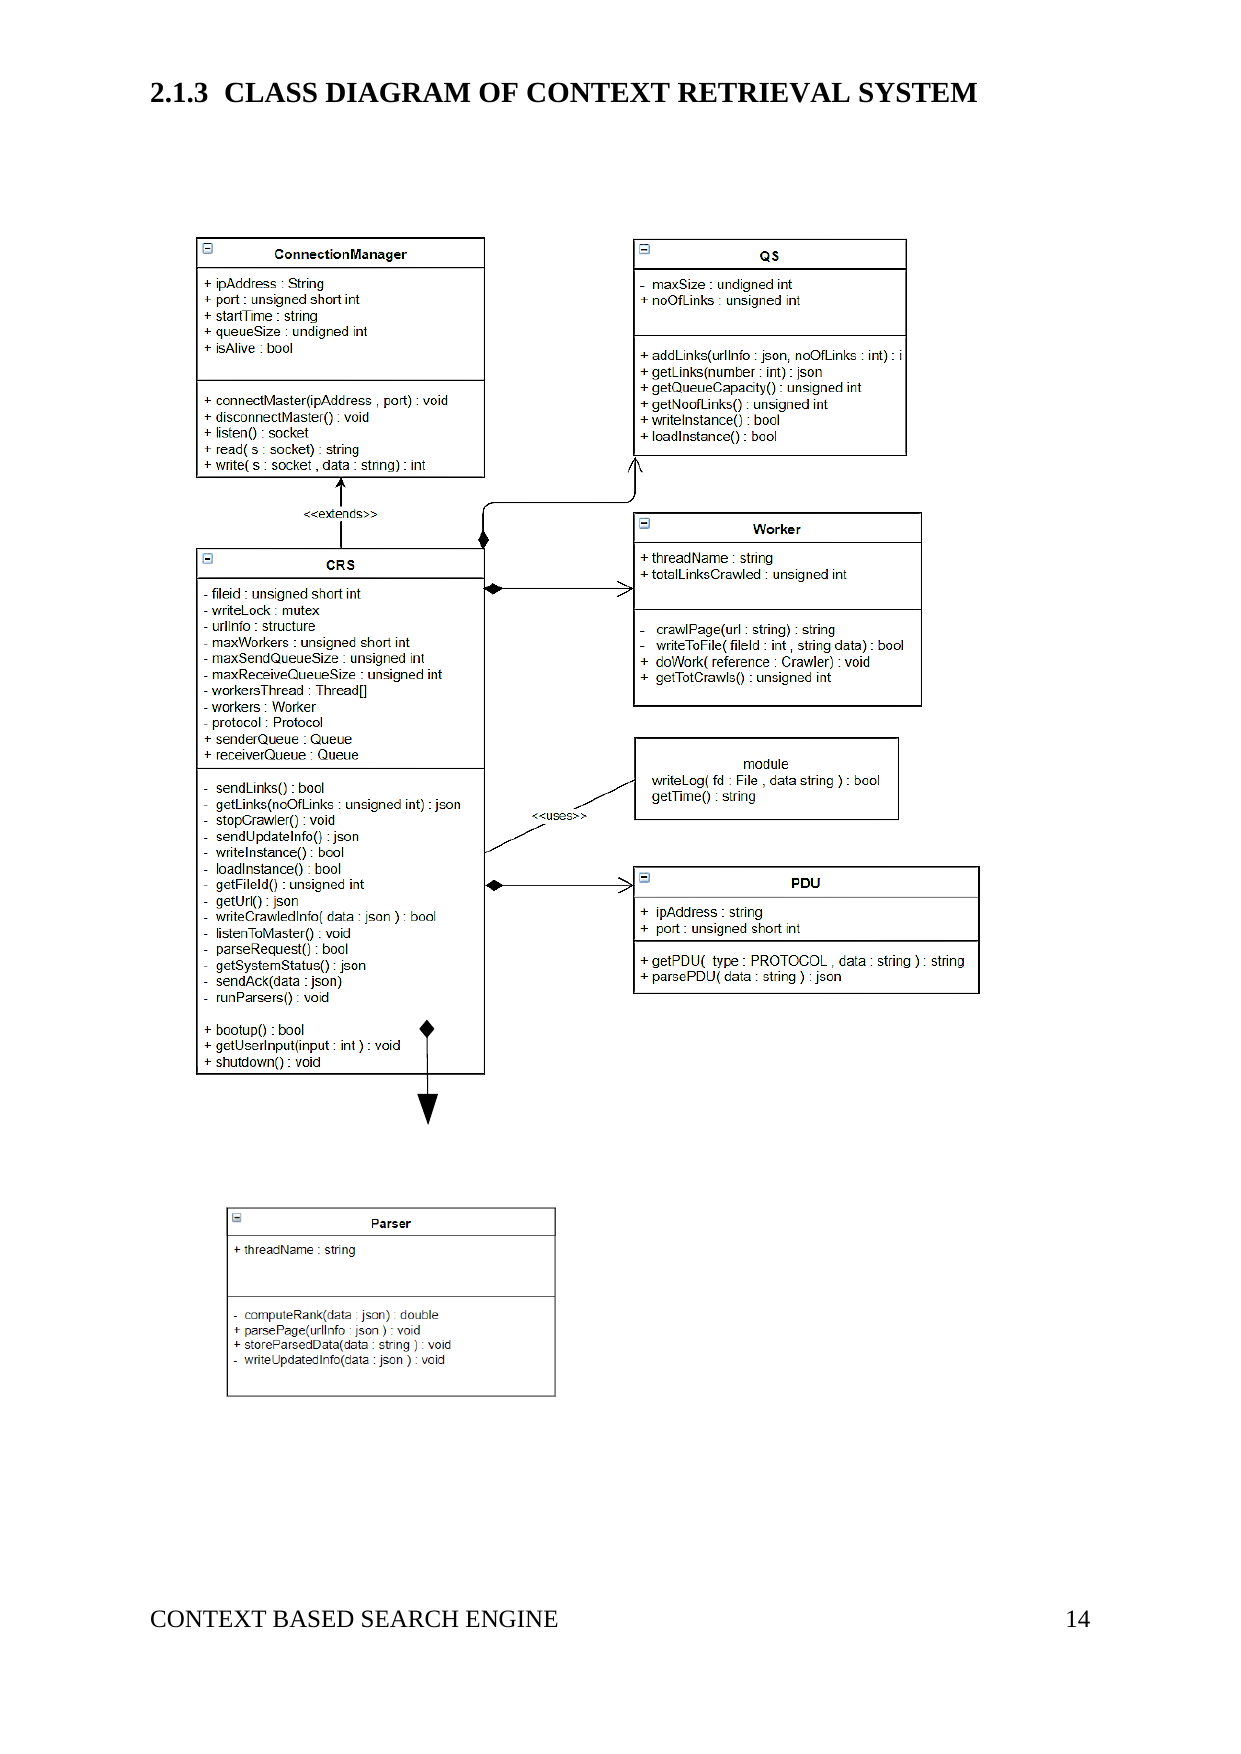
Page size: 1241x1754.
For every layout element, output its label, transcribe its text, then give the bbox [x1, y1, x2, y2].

subtitle 2.1.3 CLASS DIAGRAM OF CONTEXT RETRIEVAL SYSTEM [150, 75, 1090, 108]
